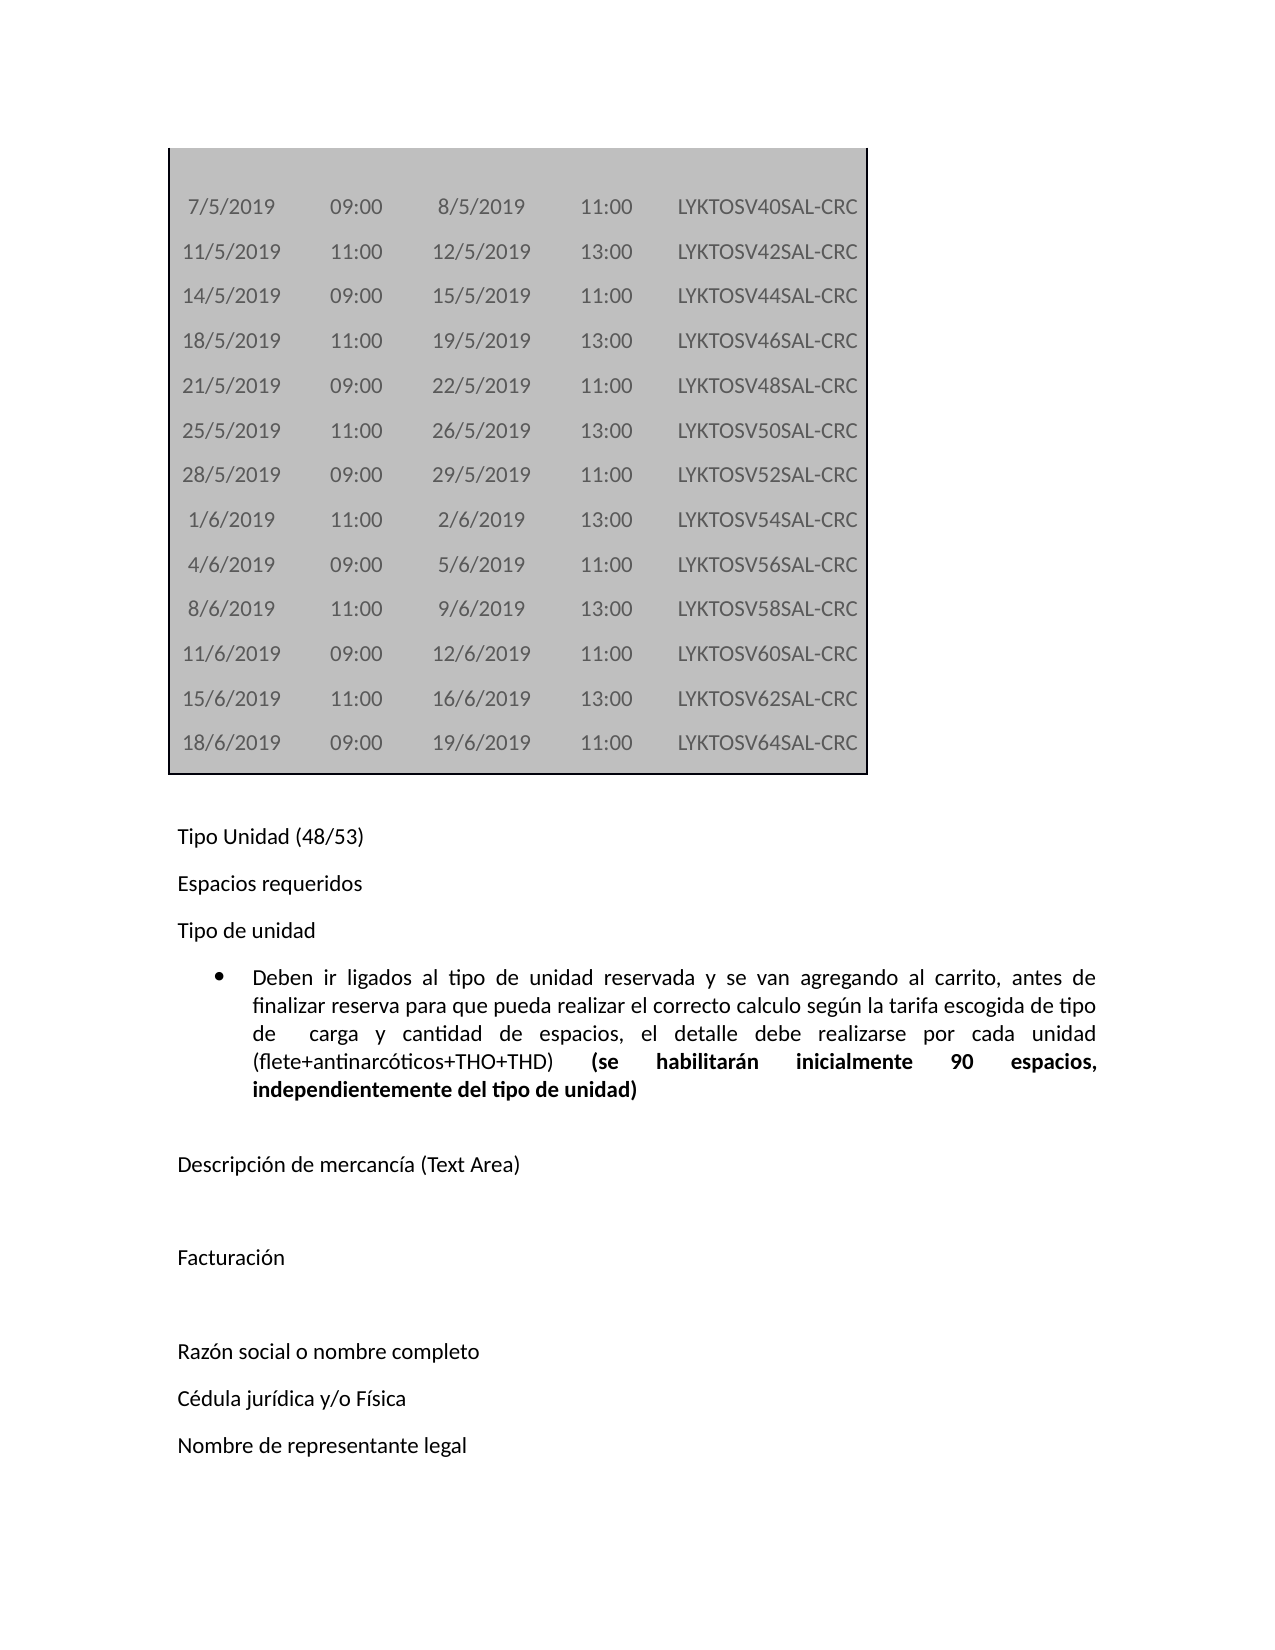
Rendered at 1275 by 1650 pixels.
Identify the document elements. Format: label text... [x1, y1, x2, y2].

table_cell LYKTOSV52SAL-CRC [669, 460, 866, 505]
table_cell 15/6/2019 [170, 684, 294, 728]
table_cell 13:00 [544, 684, 669, 728]
table_cell 09:00 [294, 460, 419, 505]
table_cell LYKTOSV42SAL-CRC [669, 237, 866, 282]
table_cell 11:00 [294, 416, 419, 460]
list Deben ir ligados al tipo de unidad reservada y se van agregando al carrito, antes de finalizar reserva para que pueda realizar el correcto calculo según la tarifa escogida de tipo de carga y cantidad de espacios, el detalle debe realizarse por cada unidad (flete+antinarcóticos+THO+THD) (se habilitarán inicialmente 90 espacios, independientemente del tipo de unidad) [215, 963, 1098, 1103]
table_cell 21/5/2019 [170, 371, 294, 416]
table_cell 1/6/2019 [170, 505, 294, 550]
table_cell 15/5/2019 [419, 282, 544, 326]
table_cell 5/6/2019 [419, 550, 544, 594]
table_cell 11:00 [294, 326, 419, 371]
text Cédula jurídica y/o Física [177, 1384, 1098, 1412]
table_cell [419, 148, 544, 192]
table_cell 8/6/2019 [170, 595, 294, 639]
text Descripción de mercancía (Text Area) [177, 1150, 1098, 1178]
table_cell 18/6/2019 [170, 729, 294, 773]
table_cell LYKTOSV56SAL-CRC [669, 550, 866, 594]
table_cell 11:00 [544, 729, 669, 773]
text Razón social o nombre completo [177, 1337, 1098, 1365]
table_cell LYKTOSV60SAL-CRC [669, 639, 866, 684]
table_cell LYKTOSV64SAL-CRC [669, 729, 866, 773]
table_cell 19/5/2019 [419, 326, 544, 371]
table_cell LYKTOSV62SAL-CRC [669, 684, 866, 728]
table_cell 7/5/2019 [170, 192, 294, 237]
table_cell 11/6/2019 [170, 639, 294, 684]
table_cell 18/5/2019 [170, 326, 294, 371]
table_cell 13:00 [544, 237, 669, 282]
table_cell 13:00 [544, 505, 669, 550]
table_cell 28/5/2019 [170, 460, 294, 505]
text Facturación [177, 1243, 1098, 1272]
table_cell 09:00 [294, 729, 419, 773]
table_cell 2/6/2019 [419, 505, 544, 550]
table_cell [544, 148, 669, 192]
table_cell 8/5/2019 [419, 192, 544, 237]
text Tipo Unidad (48/53) [177, 822, 1098, 850]
table_cell 12/6/2019 [419, 639, 544, 684]
table_cell 11:00 [294, 505, 419, 550]
table_cell 13:00 [544, 326, 669, 371]
table_cell 13:00 [544, 416, 669, 460]
table_cell 11:00 [544, 371, 669, 416]
table_cell [294, 148, 419, 192]
table_cell 11:00 [544, 282, 669, 326]
table_cell LYKTOSV50SAL-CRC [669, 416, 866, 460]
table_cell 09:00 [294, 550, 419, 594]
table_cell LYKTOSV54SAL-CRC [669, 505, 866, 550]
table_cell 29/5/2019 [419, 460, 544, 505]
table_cell 16/6/2019 [419, 684, 544, 728]
table_cell [170, 148, 294, 192]
table_cell LYKTOSV48SAL-CRC [669, 371, 866, 416]
table_cell 09:00 [294, 192, 419, 237]
table_cell 11/5/2019 [170, 237, 294, 282]
table_cell 11:00 [294, 237, 419, 282]
table_cell LYKTOSV46SAL-CRC [669, 326, 866, 371]
table_cell 11:00 [294, 595, 419, 639]
table_cell 11:00 [544, 192, 669, 237]
table_cell LYKTOSV44SAL-CRC [669, 282, 866, 326]
table_cell 4/6/2019 [170, 550, 294, 594]
table_cell 9/6/2019 [419, 595, 544, 639]
text Espacios requeridos [177, 869, 1098, 897]
table_cell 11:00 [294, 684, 419, 728]
table_cell 09:00 [294, 282, 419, 326]
table_cell 14/5/2019 [170, 282, 294, 326]
text Nombre de representante legal [177, 1431, 1098, 1459]
text Tipo de unidad [177, 916, 1098, 944]
table_cell 26/5/2019 [419, 416, 544, 460]
table_cell 11:00 [544, 550, 669, 594]
table_cell 13:00 [544, 595, 669, 639]
table_cell 25/5/2019 [170, 416, 294, 460]
table_cell 09:00 [294, 639, 419, 684]
table_cell 12/5/2019 [419, 237, 544, 282]
table_cell [669, 148, 866, 192]
table_cell LYKTOSV40SAL-CRC [669, 192, 866, 237]
table_cell 11:00 [544, 460, 669, 505]
table_cell 11:00 [544, 639, 669, 684]
table_cell 22/5/2019 [419, 371, 544, 416]
table_cell LYKTOSV58SAL-CRC [669, 595, 866, 639]
table_cell 19/6/2019 [419, 729, 544, 773]
table_cell 09:00 [294, 371, 419, 416]
